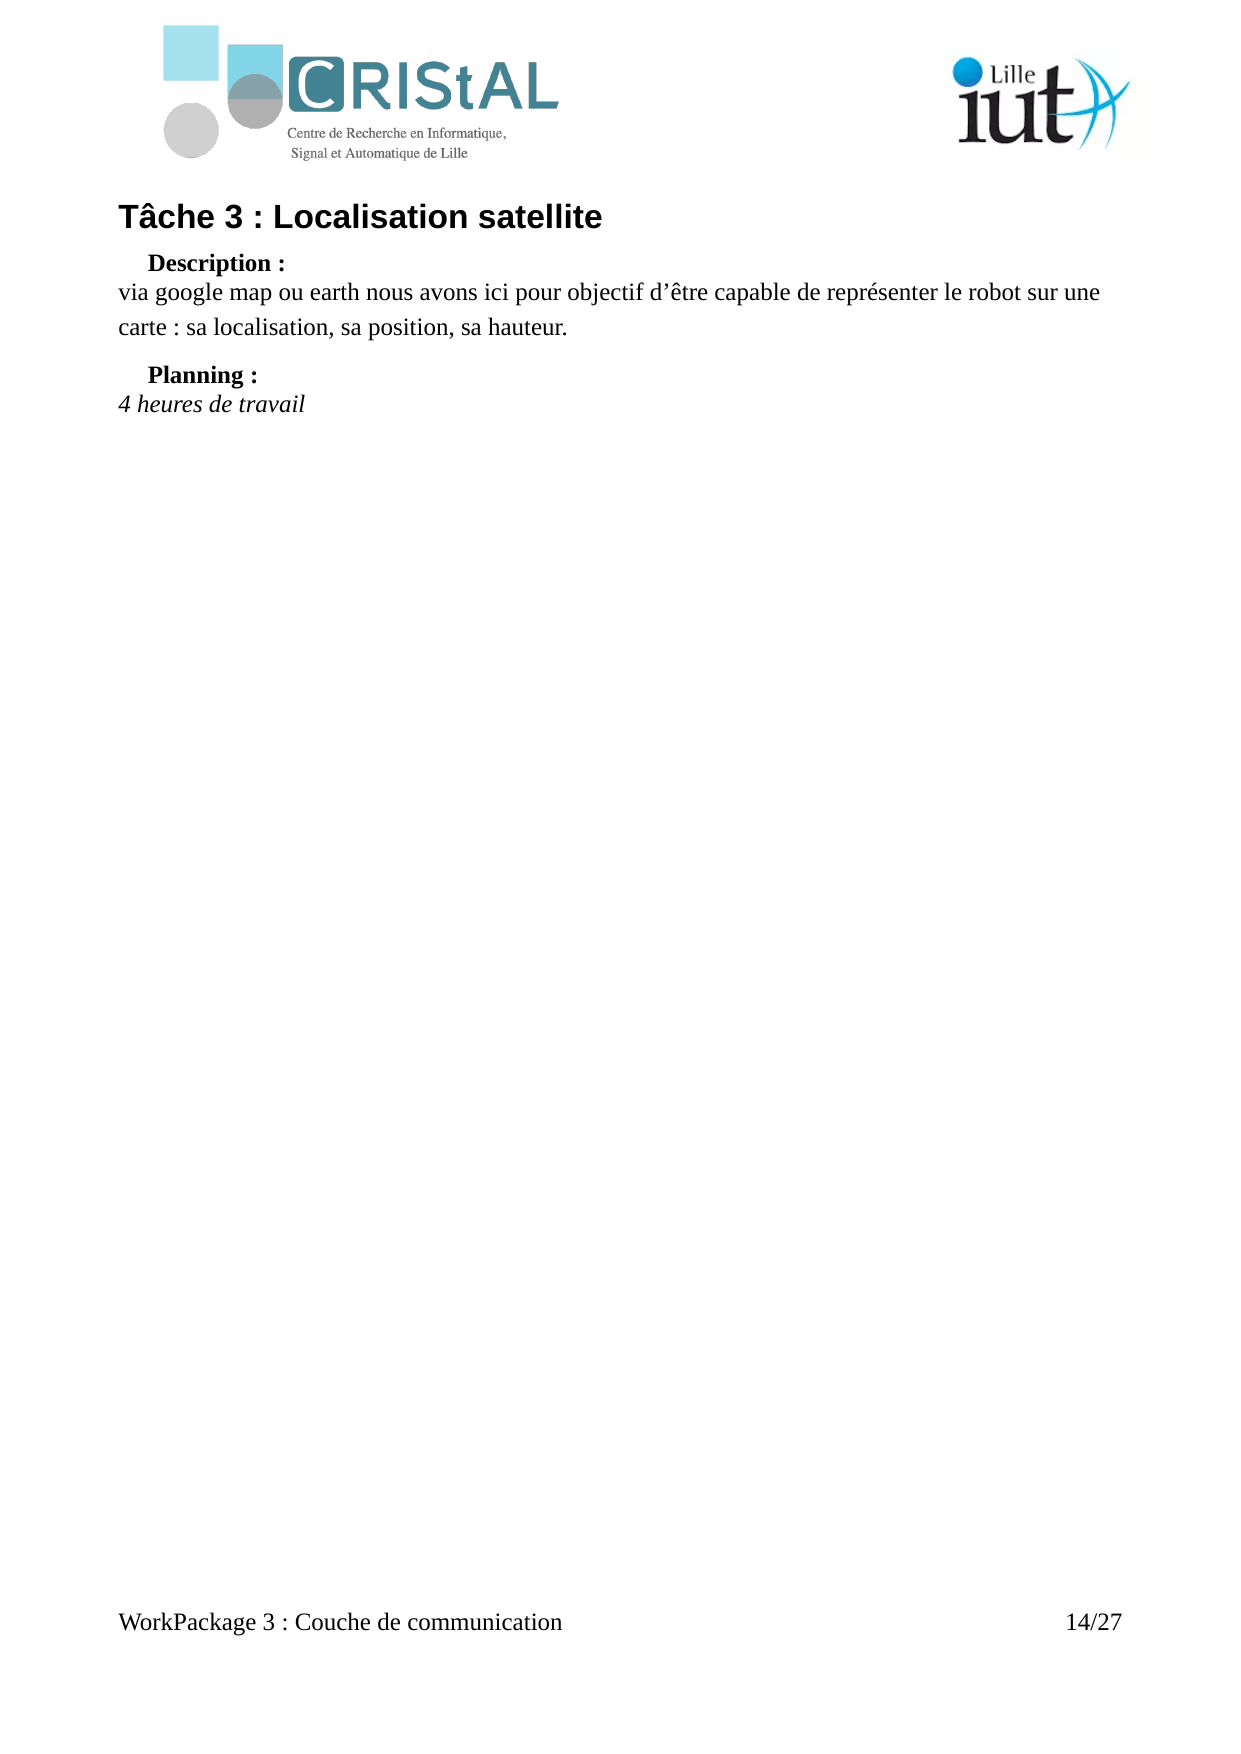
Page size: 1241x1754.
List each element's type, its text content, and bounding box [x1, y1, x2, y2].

text Description : [148, 248, 1122, 277]
text via google map ou earth nous avons ici pour objectif d’être capable de représenter le robot sur une carte : sa localisation, sa position, sa hauteur. [118, 277, 1122, 340]
picture [163, 25, 560, 161]
picture [887, 0, 1176, 203]
text Planning : [148, 361, 1122, 389]
text 4 heures de travail [118, 389, 1122, 418]
subtitle Tâche 3 : Localisation satellite [118, 197, 1122, 236]
